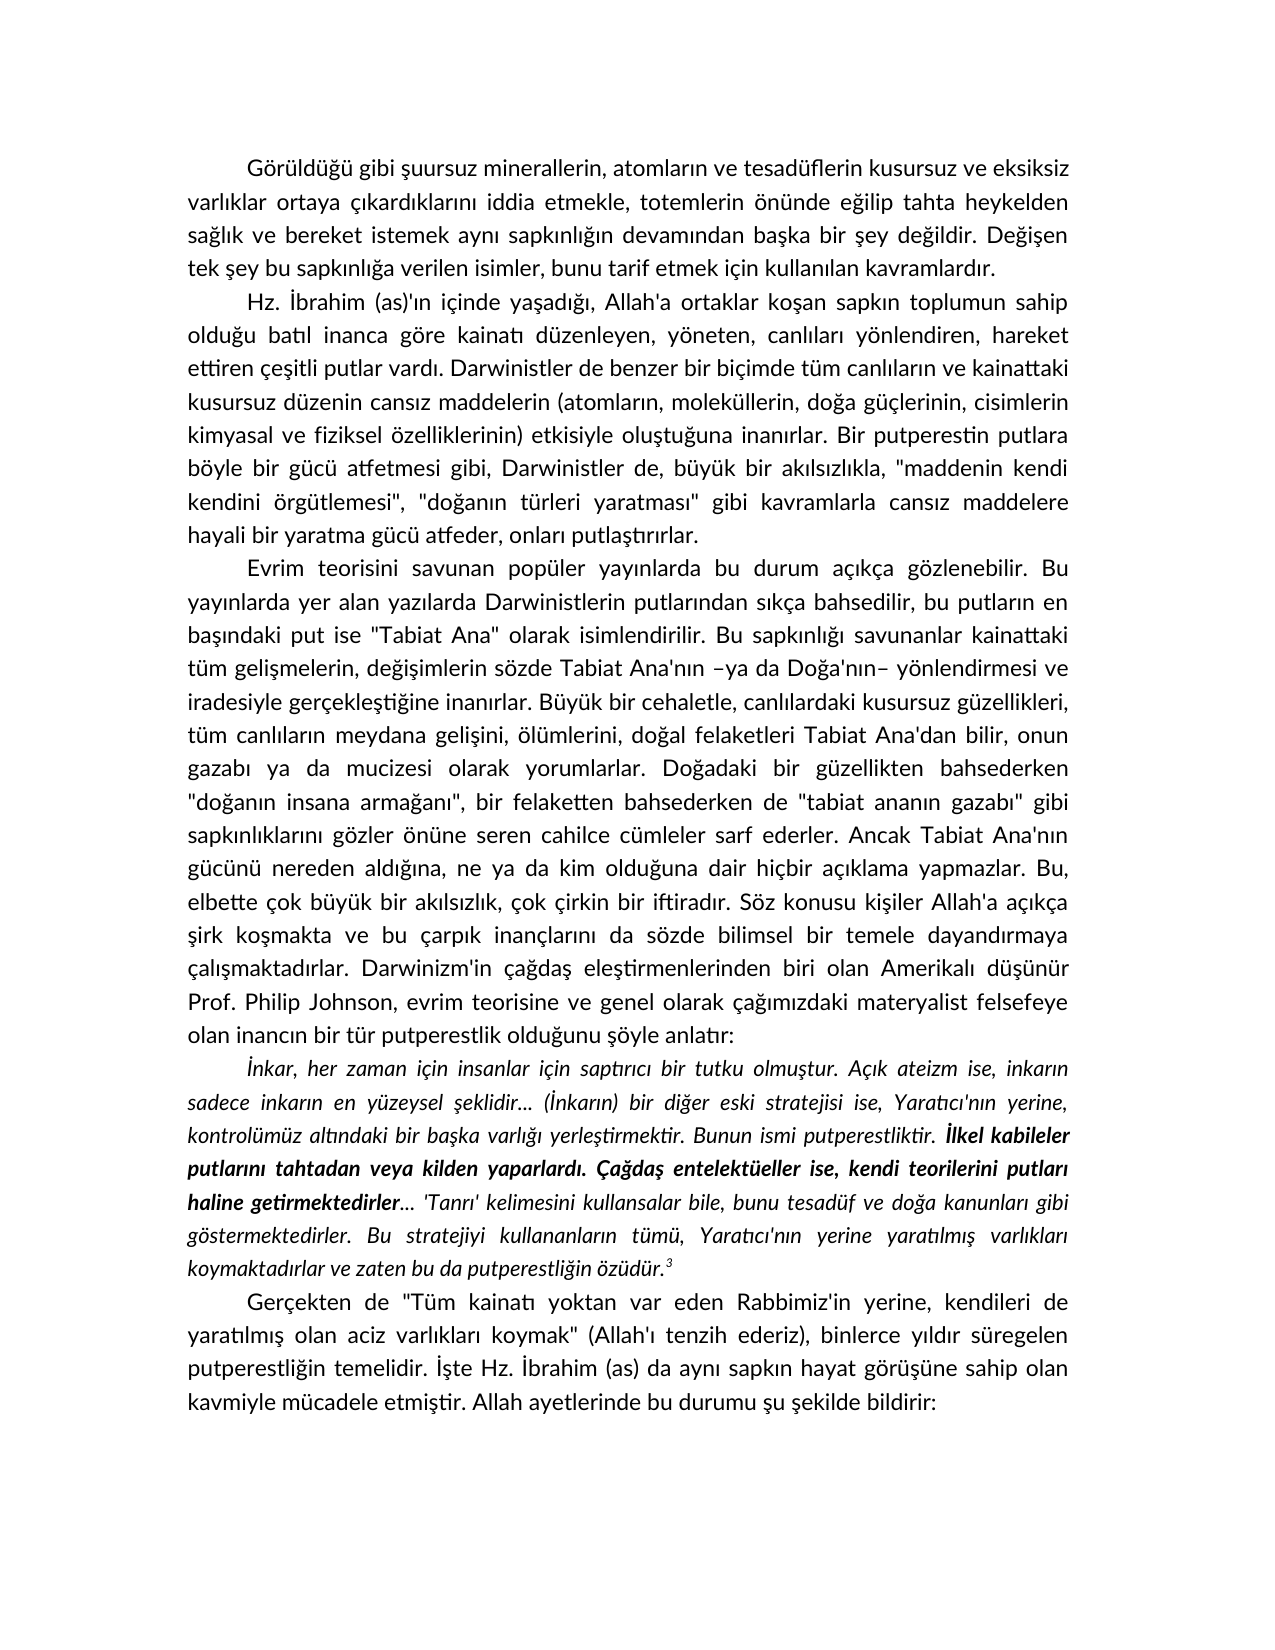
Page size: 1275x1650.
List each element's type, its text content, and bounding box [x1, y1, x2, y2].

text Hz. İbrahim (as)'ın içinde yaşadığı, Allah'a ortaklar koşan sapkın toplumun sahip olduğu batıl inanca göre kainatı düzenleyen, yöneten, canlıları yönlendiren, hareket ettiren çeşitli putlar vardı. Darwinistler de benzer bir biçimde tüm canlıların ve kainattaki kusursuz düzenin cansız maddelerin (atomların, moleküllerin, doğa güçlerinin, cisimlerin kimyasal ve fiziksel özelliklerinin) etkisiyle oluştuğuna inanırlar. Bir putperestin putlara böyle bir gücü atfetmesi gibi, Darwinistler de, büyük bir akılsızlıkla, "maddenin kendi kendini örgütlemesi", "doğanın türleri yaratması" gibi kavramlarla cansız maddelere hayali bir yaratma gücü atfeder, onları putlaştırırlar. [187, 283, 1070, 550]
text Evrim teorisini savunan popüler yayınlarda bu durum açıkça gözlenebilir. Bu yayınlarda yer alan yazılarda Darwinistlerin putlarından sıkça bahsedilir, bu putların en başındaki put ise "Tabiat Ana" olarak isimlendirilir. Bu sapkınlığı savunanlar kainattaki tüm gelişmelerin, değişimlerin sözde Tabiat Ana'nın –ya da Doğa'nın– yönlendirmesi ve iradesiyle gerçekleştiğine inanırlar. Büyük bir cehaletle, canlılardaki kusursuz güzellikleri, tüm canlıların meydana gelişini, ölümlerini, doğal felaketleri Tabiat Ana'dan bilir, onun gazabı ya da mucizesi olarak yorumlarlar. Doğadaki bir güzellikten bahsederken "doğanın insana armağanı", bir felaketten bahsederken de "tabiat ananın gazabı" gibi sapkınlıklarını gözler önüne seren cahilce cümleler sarf ederler. Ancak Tabiat Ana'nın gücünü nereden aldığına, ne ya da kim olduğuna dair hiçbir açıklama yapmazlar. Bu, elbette çok büyük bir akılsızlık, çok çirkin bir iftiradır. Söz konusu kişiler Allah'a açıkça şirk koşmakta ve bu çarpık inançlarını da sözde bilimsel bir temele dayandırmaya çalışmaktadırlar. Darwinizm'in çağdaş eleştirmenlerinden biri olan Amerikalı düşünür Prof. Philip Johnson, evrim teorisine ve genel olarak çağımızdaki materyalist felsefeye olan inancın bir tür putperestlik olduğunu şöyle anlatır: [187, 550, 1070, 1050]
text Gerçekten de "Tüm kainatı yoktan var eden Rabbimiz'in yerine, kendileri de yaratılmış olan aciz varlıkları koymak" (Allah'ı tenzih ederiz), binlerce yıldır süregelen putperestliğin temelidir. İşte Hz. İbrahim (as) da aynı sapkın hayat görüşüne sahip olan kavmiyle mücadele etmiştir. Allah ayetlerinde bu durumu şu şekilde bildirir: [187, 1283, 1070, 1417]
text İnkar, her zaman için insanlar için saptırıcı bir tutku olmuştur. Açık ateizm ise, inkarın sadece inkarın en yüzeysel şeklidir... (İnkarın) bir diğer eski stratejisi ise, Yaratıcı'nın yerine, kontrolümüz altındaki bir başka varlığı yerleştirmektir. Bunun ismi putperestliktir. İlkel kabileler putlarını tahtadan veya kilden yaparlardı. Çağdaş entelektüeller ise, kendi teorilerini putları haline getirmektedirler... 'Tanrı' kelimesini kullansalar bile, bunu tesadüf ve doğa kanunları gibi göstermektedirler. Bu stratejiyi kullananların tümü, Yaratıcı'nın yerine yaratılmış varlıkları koymaktadırlar ve zaten bu da putperestliğin özüdür.3 [187, 1050, 1070, 1283]
text Görüldüğü gibi şuursuz minerallerin, atomların ve tesadüflerin kusursuz ve eksiksiz varlıklar ortaya çıkardıklarını iddia etmekle, totemlerin önünde eğilip tahta heykelden sağlık ve bereket istemek aynı sapkınlığın devamından başka bir şey değildir. Değişen tek şey bu sapkınlığa verilen isimler, bunu tarif etmek için kullanılan kavramlardır. [187, 150, 1070, 283]
